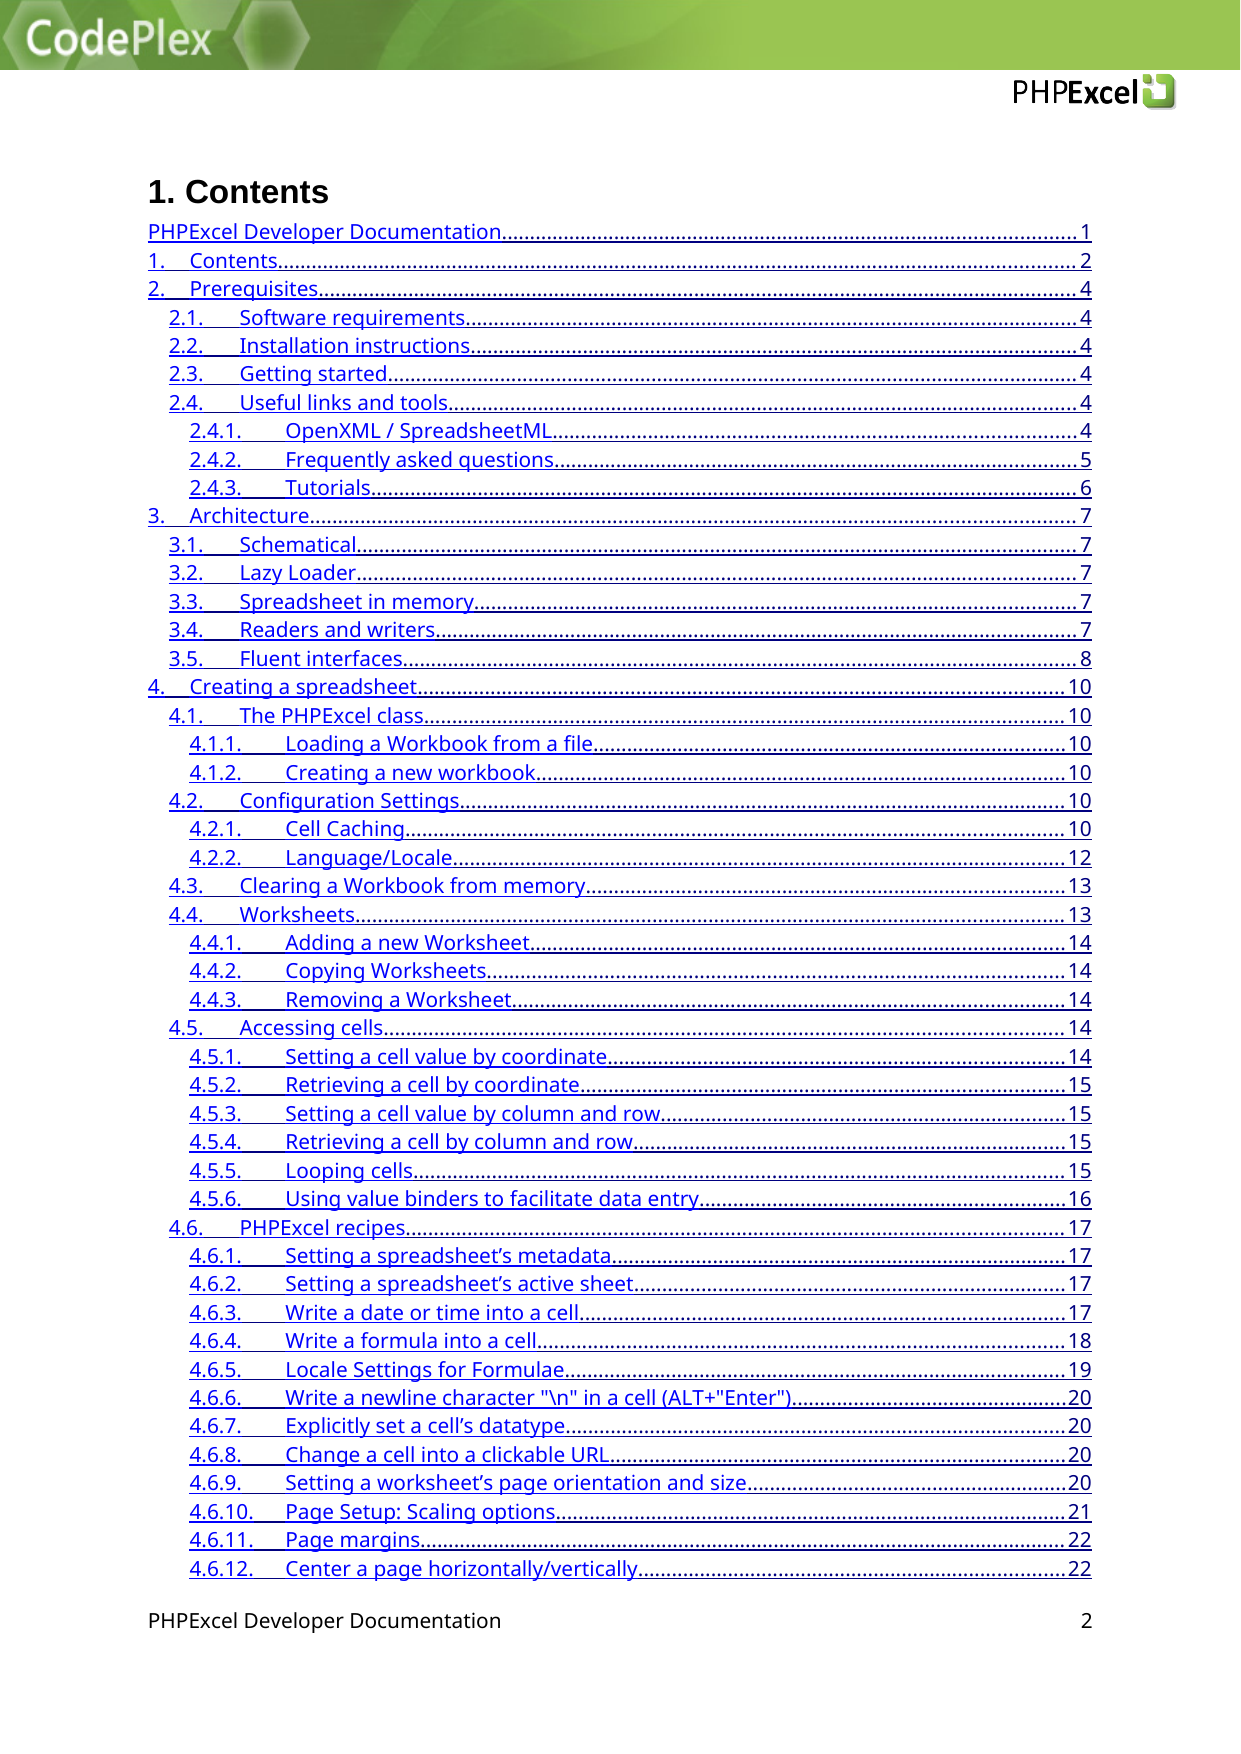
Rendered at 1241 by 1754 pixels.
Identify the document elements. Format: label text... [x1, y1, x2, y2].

text 4.6.6. Write a newline character "\n" in a cell (ALT+"Enter") 20 [189, 1383, 1093, 1412]
text 4.5.4. Retrieving a cell by column and row 15 [189, 1127, 1093, 1156]
text 3.4. Readers and writers 7 [168, 615, 1093, 644]
text 4.6.12. Center a page horizontally/vertically 22 [189, 1554, 1093, 1582]
text 3.3. Spreadsheet in memory 7 [168, 587, 1093, 615]
text 4.2. Configuration Settings 10 [168, 786, 1093, 814]
text 3. Architecture 7 [148, 502, 1093, 530]
text 4.5.1. Setting a cell value by coordinate 14 [189, 1042, 1093, 1070]
text 4.6.11. Page margins 22 [189, 1525, 1093, 1554]
text 4.5.5. Looping cells 15 [189, 1156, 1093, 1184]
text 4.1. The PHPExcel class 10 [168, 701, 1093, 729]
text 4.6.9. Setting a worksheet’s page orientation and size 20 [189, 1468, 1093, 1497]
text 4.6.2. Setting a spreadsheet’s active sheet 17 [189, 1269, 1093, 1298]
text 3.1. Schematical 7 [168, 530, 1093, 558]
subtitle Contents [148, 173, 1093, 211]
text 3.2. Lazy Loader 7 [168, 558, 1093, 587]
text 4.2.2. Language/Locale 12 [189, 843, 1093, 871]
text 4.6.10. Page Setup: Scaling options 21 [189, 1497, 1093, 1525]
text 2.4.1. OpenXML / SpreadsheetML 4 [189, 416, 1093, 445]
text 4.6.4. Write a formula into a cell 18 [189, 1326, 1093, 1355]
text 4.4.2. Copying Worksheets 14 [189, 957, 1093, 985]
text PHPExcel Developer Documentation 1 [148, 217, 1093, 246]
text 2. Prerequisites 4 [148, 274, 1093, 303]
text 4.4. Worksheets 13 [168, 900, 1093, 928]
text 2.2. Installation instructions 4 [168, 331, 1093, 359]
text 4.3. Clearing a Workbook from memory 13 [168, 871, 1093, 900]
text 4.5.6. Using value binders to facilitate data entry 16 [189, 1184, 1093, 1213]
text 4.5. Accessing cells 14 [168, 1013, 1093, 1042]
text 4.6. PHPExcel recipes 17 [168, 1213, 1093, 1241]
text 4.2.1. Cell Caching 10 [189, 814, 1093, 843]
text 2.4. Useful links and tools 4 [168, 388, 1093, 416]
text 4.4.3. Removing a Worksheet 14 [189, 985, 1093, 1013]
text 4.6.7. Explicitly set a cell’s datatype 20 [189, 1412, 1093, 1440]
text 1. Contents 2 [148, 246, 1093, 274]
text 4.4.1. Adding a new Worksheet 14 [189, 928, 1093, 957]
text 4.6.1. Setting a spreadsheet’s metadata 17 [189, 1241, 1093, 1269]
text 4.5.2. Retrieving a cell by coordinate 15 [189, 1070, 1093, 1099]
text 2.4.3. Tutorials 6 [189, 473, 1093, 502]
text 4. Creating a spreadsheet 10 [148, 672, 1093, 701]
text 2.1. Software requirements 4 [168, 303, 1093, 331]
text 4.1.2. Creating a new workbook 10 [189, 758, 1093, 786]
text 4.1.1. Loading a Workbook from a file 10 [189, 729, 1093, 758]
text 3.5. Fluent interfaces 8 [168, 644, 1093, 672]
text 2.4.2. Frequently asked questions 5 [189, 445, 1093, 473]
text 4.6.5. Locale Settings for Formulae 19 [189, 1355, 1093, 1383]
text 4.6.3. Write a date or time into a cell 17 [189, 1298, 1093, 1326]
text 4.5.3. Setting a cell value by column and row 15 [189, 1099, 1093, 1127]
text 4.6.8. Change a cell into a clickable URL 20 [189, 1440, 1093, 1468]
text 2.3. Getting started 4 [168, 359, 1093, 388]
